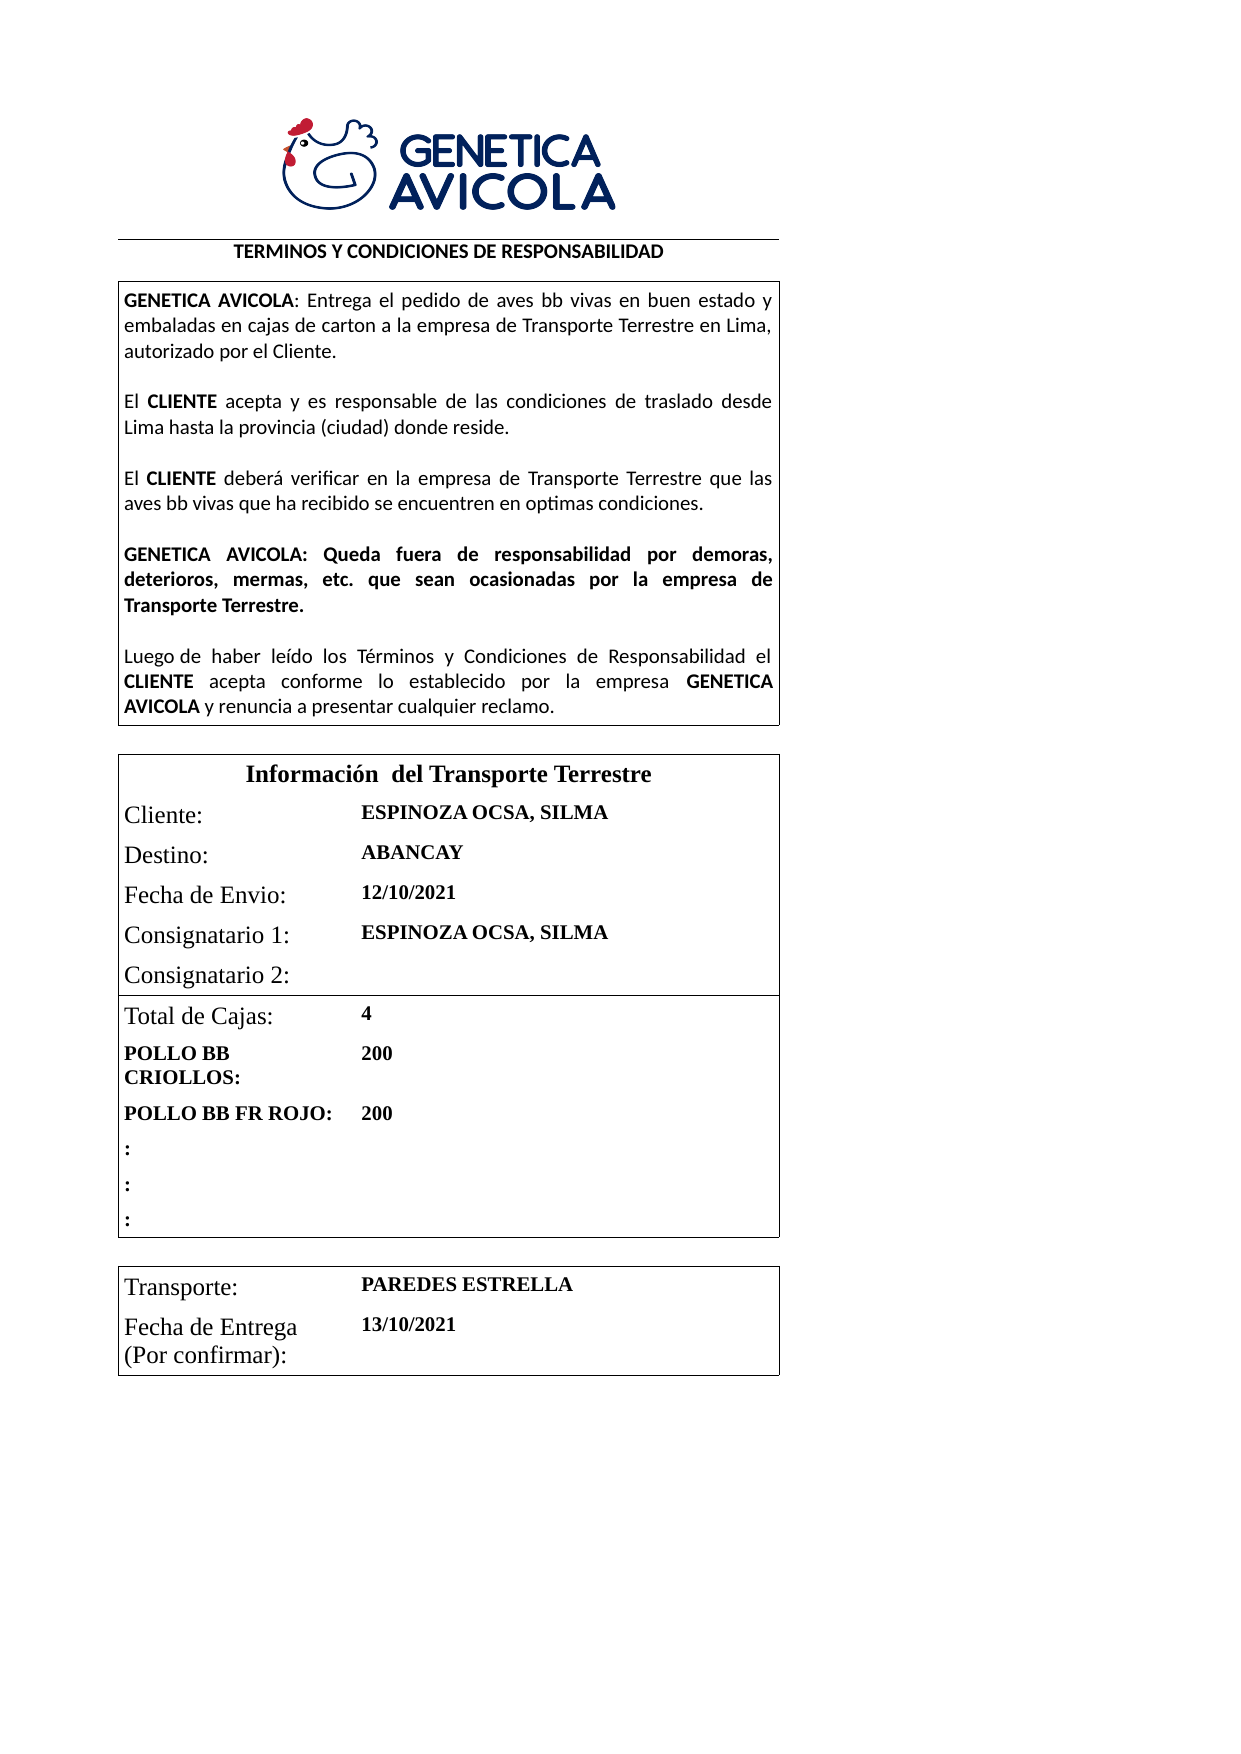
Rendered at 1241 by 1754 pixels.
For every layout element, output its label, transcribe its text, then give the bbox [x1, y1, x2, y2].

table_cell GENETICA AVICOLA: Entrega el pedido de aves bb vivas en buen estado y embaladas en cajas de carton a la empresa de Transporte Terrestre en Lima, autorizado por el Cliente. El CLIENTE acepta y es responsable de las condiciones de traslado desde Lima hasta la provincia (ciudad) donde reside. El CLIENTE deberá verificar en la empresa de Transporte Terrestre que las aves bb vivas que ha recibido se encuentren en optimas condiciones. GENETICA AVICOLA: Queda fuera de responsabilidad por demoras, deterioros, mermas, etc. que sean ocasionadas por la empresa de Transporte Terrestre. Luego de haber leído los Términos y Condiciones de Responsabilidad el CLIENTE acepta conforme lo establecido por la empresa GENETICA AVICOLA y renuncia a presentar cualquier reclamo. [119, 282, 779, 725]
picture [282, 118, 616, 210]
table_header TERMINOS Y CONDICIONES DE RESPONSABILIDAD [118, 240, 779, 281]
table_cell 13/10/2021 [356, 1306, 779, 1375]
table_cell ESPINOZA OCSA, SILMA [356, 915, 779, 955]
table_cell Fecha de Envio: [119, 874, 356, 914]
table_cell POLLO BB FR ROJO: [119, 1095, 356, 1130]
table_cell 200 [356, 1035, 779, 1095]
table_cell Consignatario 1: [119, 915, 356, 955]
table_cell Destino: [119, 834, 356, 874]
table_header Información del Transporte Terrestre [119, 755, 779, 794]
table_cell POLLO BB CRIOLLOS: [119, 1035, 356, 1095]
table_cell 4 [356, 996, 779, 1035]
table_cell Transporte: [119, 1267, 356, 1306]
table_cell PAREDES ESTRELLA [356, 1267, 779, 1306]
table_cell [356, 1130, 779, 1166]
table_cell [356, 1201, 779, 1237]
table_cell [356, 955, 779, 995]
table_cell Consignatario 2: [119, 955, 356, 995]
table_cell ESPINOZA OCSA, SILMA [356, 794, 779, 834]
table_cell ABANCAY [356, 834, 779, 874]
table_cell [118, 1238, 356, 1266]
table_cell [356, 1238, 779, 1266]
table_cell 200 [356, 1095, 779, 1130]
table_cell 12/10/2021 [356, 874, 779, 914]
table_cell Cliente: [119, 794, 356, 834]
table_cell : [119, 1166, 356, 1201]
table_cell : [119, 1130, 356, 1166]
table_cell [356, 1166, 779, 1201]
table_cell Total de Cajas: [119, 996, 356, 1035]
table_cell : [119, 1201, 356, 1237]
table_cell Fecha de Entrega (Por confirmar): [119, 1306, 356, 1375]
